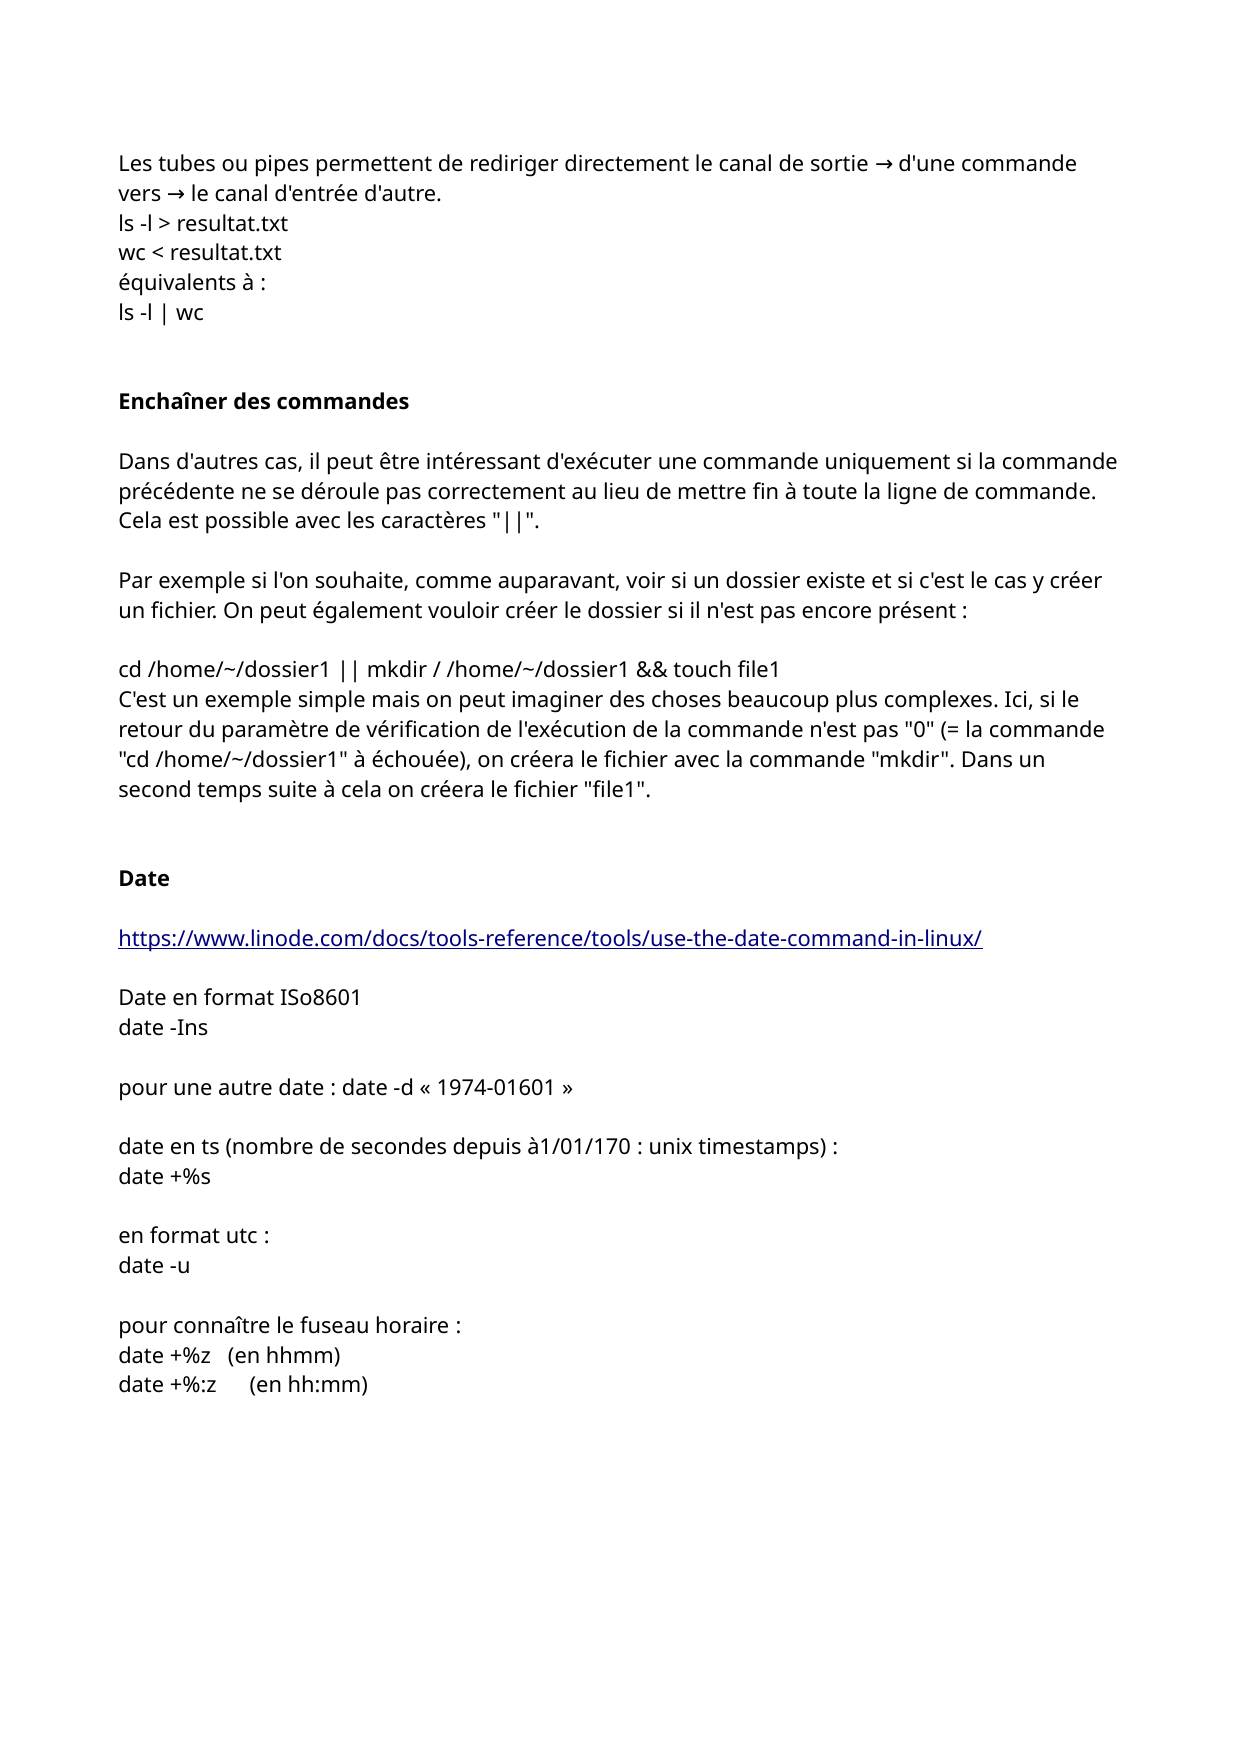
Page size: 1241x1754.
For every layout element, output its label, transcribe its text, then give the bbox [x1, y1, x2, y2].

text Dans d'autres cas, il peut être intéressant d'exécuter une commande uniquement si la commande précédente ne se déroule pas correctement au lieu de mettre fin à toute la ligne de commande. Cela est possible avec les caractères "||". [118, 446, 1122, 535]
text Par exemple si l'on souhaite, comme auparavant, voir si un dossier existe et si c'est le cas y créer un fichier. On peut également vouloir créer le dossier si il n'est pas encore présent : [118, 565, 1122, 624]
text en format utc : [118, 1220, 1122, 1250]
text Date [118, 863, 1122, 893]
text date -u [118, 1250, 1122, 1280]
text Les tubes ou pipes permettent de rediriger directement le canal de sortie → d'une commande vers → le canal d'entrée d'autre. [118, 148, 1122, 207]
text ls -l > resultat.txt [118, 207, 1122, 237]
text C'est un exemple simple mais on peut imaginer des choses beaucoup plus complexes. Ici, si le retour du paramètre de vérification de l'exécution de la commande n'est pas "0" (= la commande "cd /home/~/dossier1" à échouée), on créera le fichier avec la commande "mkdir". Dans un second temps suite à cela on créera le fichier "file1". [118, 684, 1122, 803]
text Enchaîner des commandes [118, 386, 1122, 416]
text Date en format ISo8601 [118, 982, 1122, 1012]
text cd /home/~/dossier1 || mkdir / /home/~/dossier1 && touch file1 [118, 654, 1122, 684]
text pour connaître le fuseau horaire : [118, 1310, 1122, 1339]
text ls -l | wc [118, 297, 1122, 327]
text date -Ins [118, 1012, 1122, 1042]
text date +%:z (en hh:mm) [118, 1369, 1122, 1399]
text équivalents à : [118, 267, 1122, 297]
text pour une autre date : date -d « 1974-01601 » [118, 1071, 1122, 1101]
text https://www.linode.com/docs/tools-reference/tools/use-the-date-command-in-linux/ [118, 922, 1122, 952]
text wc < resultat.txt [118, 237, 1122, 267]
text date +%z (en hhmm) [118, 1339, 1122, 1369]
text date en ts (nombre de secondes depuis à1/01/170 : unix timestamps) : [118, 1131, 1122, 1161]
text date +%s [118, 1161, 1122, 1191]
